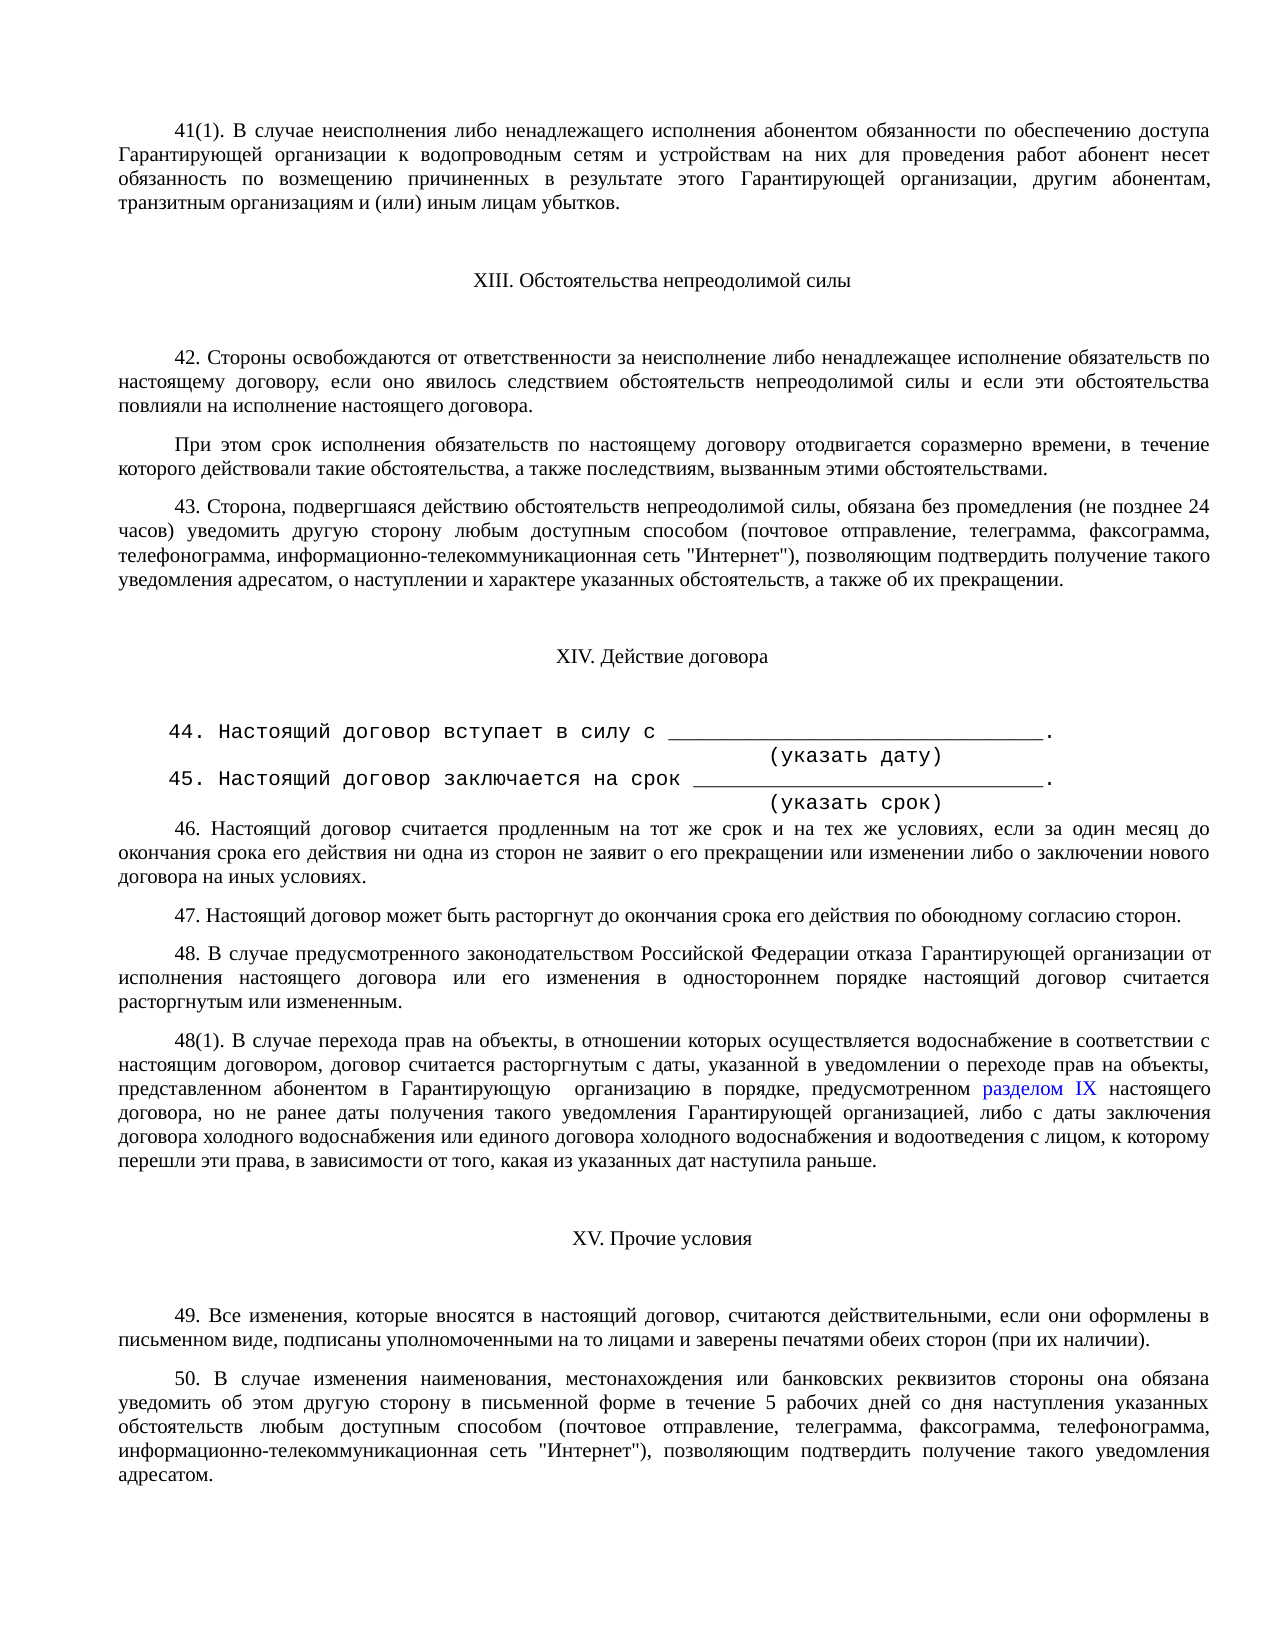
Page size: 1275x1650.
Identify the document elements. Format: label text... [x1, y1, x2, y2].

text При этом срок исполнения обязательств по настоящему договору отодвигается соразмерно времени, в течение которого действовали такие обстоятельства, а также последствиям, вызванным этими обстоятельствами. [118, 432, 1211, 480]
text 44. Настоящий договор вступает в силу с ______________________________. [118, 721, 1211, 745]
text 41(1). В случае неисполнения либо ненадлежащего исполнения абонентом обязанности по обеспечению доступа Гарантирующей организации к водопроводным сетям и устройствам на них для проведения работ абонент несет обязанность по возмещению причиненных в результате этого Гарантирующей организации, другим абонентам, транзитным организациям и (или) иным лицам убытков. [118, 118, 1211, 214]
text 49. Все изменения, которые вносятся в настоящий договор, считаются действительными, если они оформлены в письменном виде, подписаны уполномоченными на то лицами и заверены печатями обеих сторон (при их наличии). [118, 1303, 1211, 1351]
text 43. Сторона, подвергшаяся действию обстоятельств непреодолимой силы, обязана без промедления (не позднее 24 часов) уведомить другую сторону любым доступным способом (почтовое отправление, телеграмма, факсограмма, телефонограмма, информационно-телекоммуникационная сеть "Интернет"), позволяющим подтвердить получение такого уведомления адресатом, о наступлении и характере указанных обстоятельств, а также об их прекращении. [118, 494, 1211, 591]
text 42. Стороны освобождаются от ответственности за неисполнение либо ненадлежащее исполнение обязательств по настоящему договору, если оно явилось следствием обстоятельств непреодолимой силы и если эти обстоятельства повлияли на исполнение настоящего договора. [118, 345, 1211, 417]
text XIV. Действие договора [118, 644, 1211, 668]
text (указать срок) [118, 792, 1211, 816]
text XV. Прочие условия [118, 1226, 1211, 1249]
text XIII. Обстоятельства непреодолимой силы [118, 268, 1211, 292]
text 45. Настоящий договор заключается на срок ____________________________. [118, 768, 1211, 792]
text 48(1). В случае перехода прав на объекты, в отношении которых осуществляется водоснабжение в соответствии с настоящим договором, договор считается расторгнутым с даты, указанной в уведомлении о переходе прав на объекты, представленном абонентом в Гарантирующую организацию в порядке, предусмотренном разделом IX настоящего договора, но не ранее даты получения такого уведомления Гарантирующей организацией, либо с даты заключения договора холодного водоснабжения или единого договора холодного водоснабжения и водоотведения с лицом, к которому перешли эти права, в зависимости от того, какая из указанных дат наступила раньше. [118, 1028, 1211, 1172]
text 47. Настоящий договор может быть расторгнут до окончания срока его действия по обоюдному согласию сторон. [118, 902, 1211, 927]
text (указать дату) [118, 745, 1211, 768]
text 46. Настоящий договор считается продленным на тот же срок и на тех же условиях, если за один месяц до окончания срока его действия ни одна из сторон не заявит о его прекращении или изменении либо о заключении нового договора на иных условиях. [118, 816, 1211, 888]
text 50. В случае изменения наименования, местонахождения или банковских реквизитов стороны она обязана уведомить об этом другую сторону в письменной форме в течение 5 рабочих дней со дня наступления указанных обстоятельств любым доступным способом (почтовое отправление, телеграмма, факсограмма, телефонограмма, информационно-телекоммуникационная сеть "Интернет"), позволяющим подтвердить получение такого уведомления адресатом. [118, 1366, 1211, 1486]
text 48. В случае предусмотренного законодательством Российской Федерации отказа Гарантирующей организации от исполнения настоящего договора или его изменения в одностороннем порядке настоящий договор считается расторгнутым или измененным. [118, 941, 1211, 1013]
